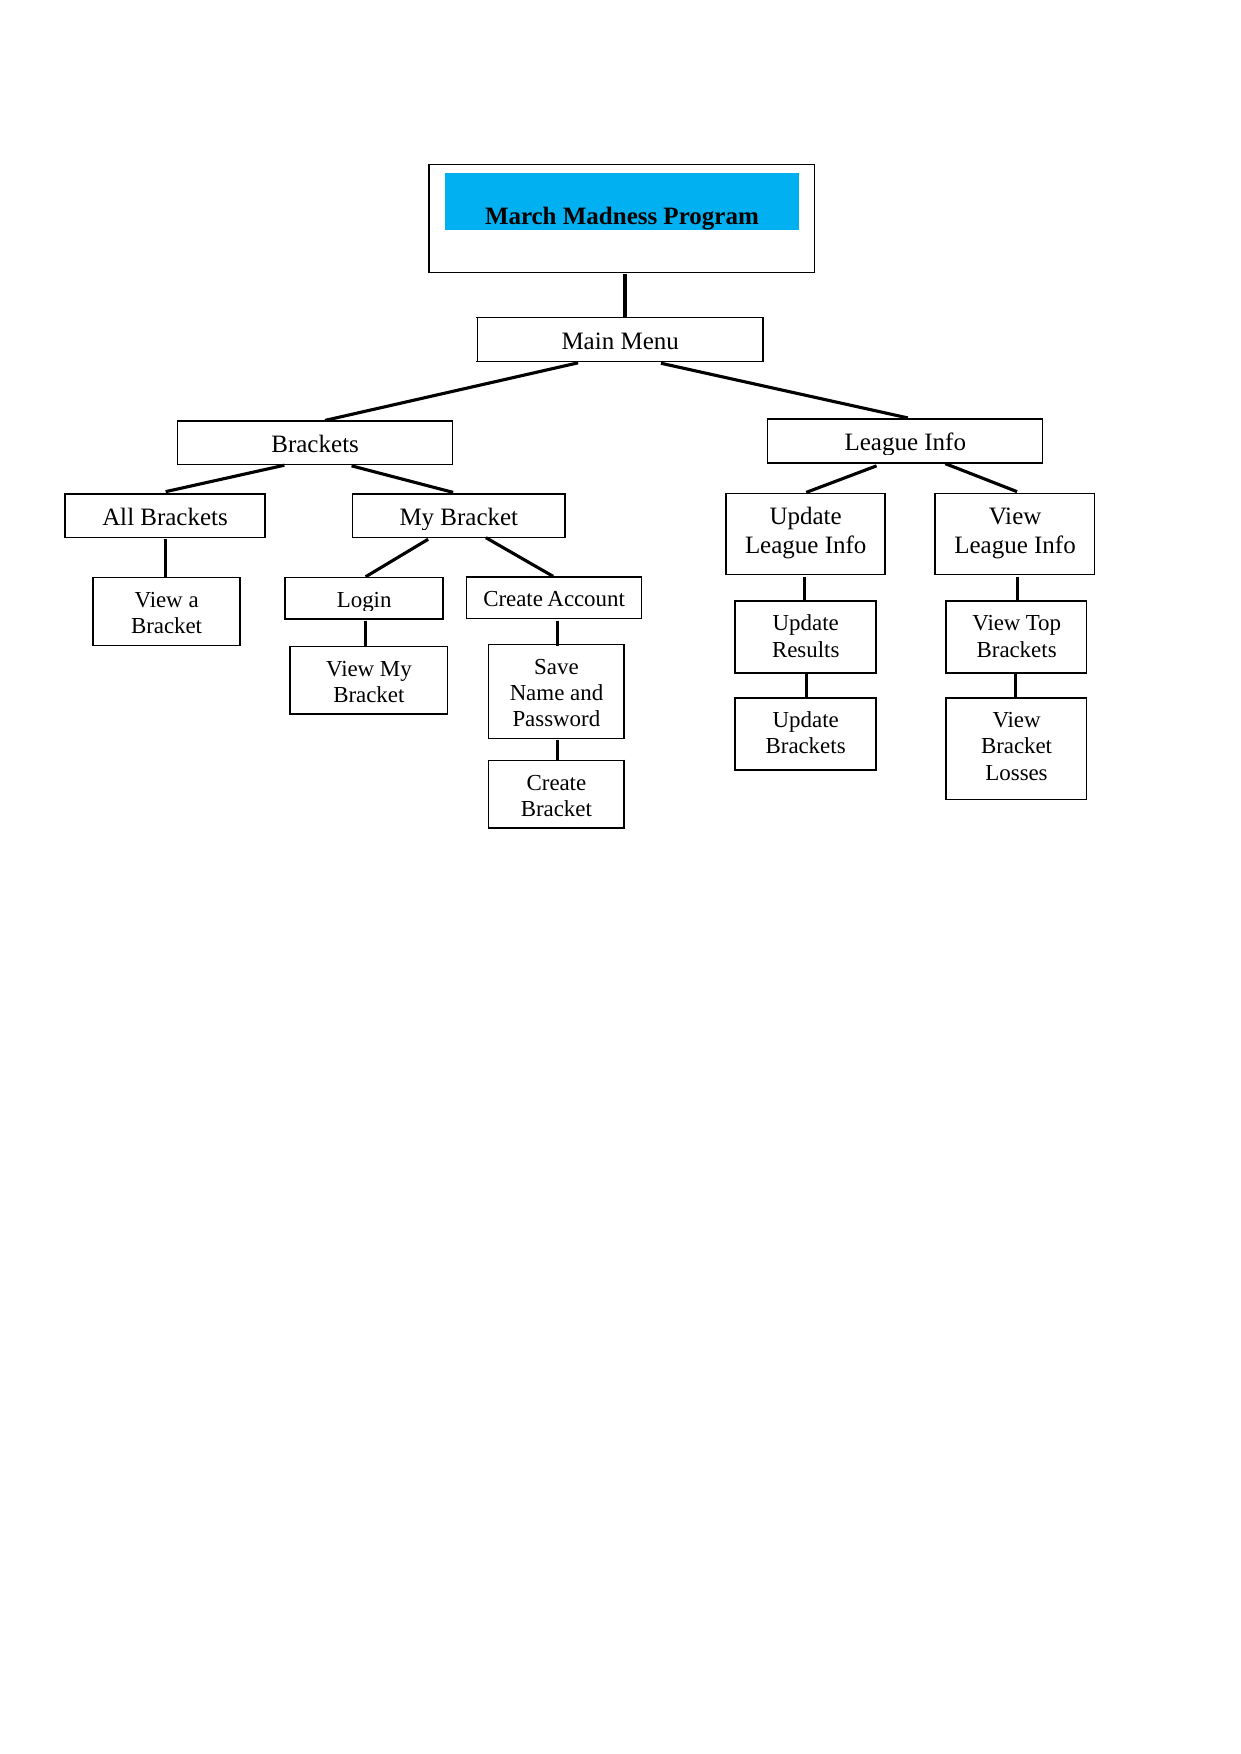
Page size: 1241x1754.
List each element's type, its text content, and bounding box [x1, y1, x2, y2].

text Brackets [193, 429, 437, 456]
text View Bracket Losses [962, 706, 1071, 785]
text Create Bracket [504, 769, 608, 820]
text Create Account [482, 585, 626, 610]
text View Top Brackets [962, 609, 1071, 662]
text Update League Info [742, 501, 869, 559]
text All Brackets [81, 502, 249, 529]
text Update Results [751, 609, 860, 662]
text View My Bracket [306, 654, 432, 706]
text View League Info [951, 501, 1079, 559]
text My Bracket [368, 502, 549, 529]
text View a Bracket [109, 586, 224, 637]
text March Madness Program [445, 201, 799, 230]
text Login [301, 586, 427, 611]
text Main Menu [493, 326, 747, 353]
text League Info [783, 427, 1027, 455]
text Update Brackets [751, 706, 860, 759]
text Save Name and Password [504, 653, 608, 730]
